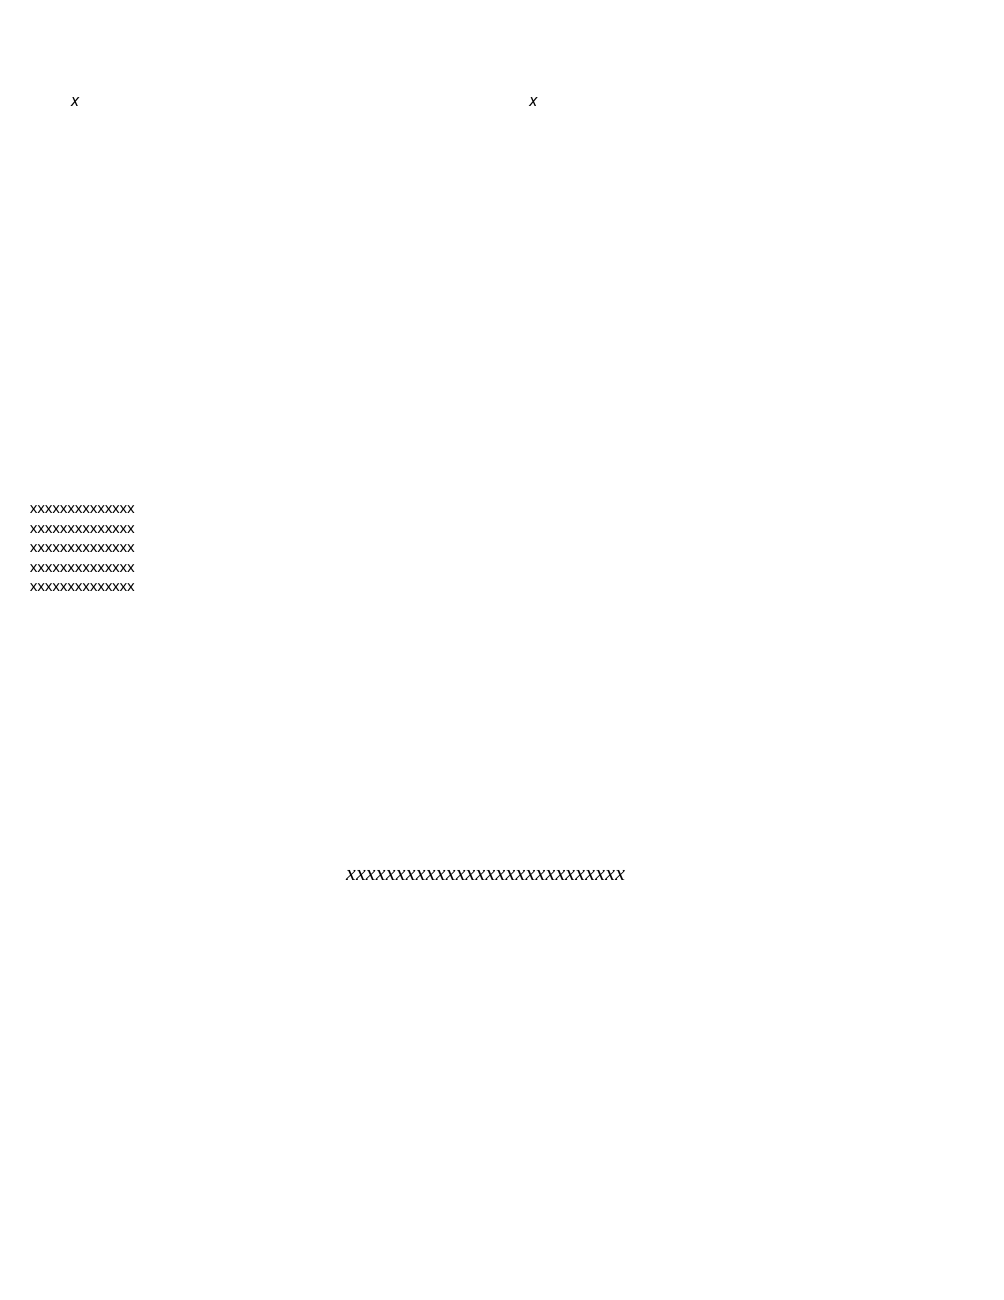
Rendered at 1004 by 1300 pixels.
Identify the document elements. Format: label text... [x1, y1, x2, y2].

text xxxxxxxxxxxxxxxxxxxxxxxxxxxxxxxxxxxxxxxxxxxxxxxxxxxxxxxxxxxxxxxxxxxxxx [29, 498, 136, 596]
text xxxxxxxxxxxxxxxxxxxxxxxxxxxx [346, 861, 722, 885]
